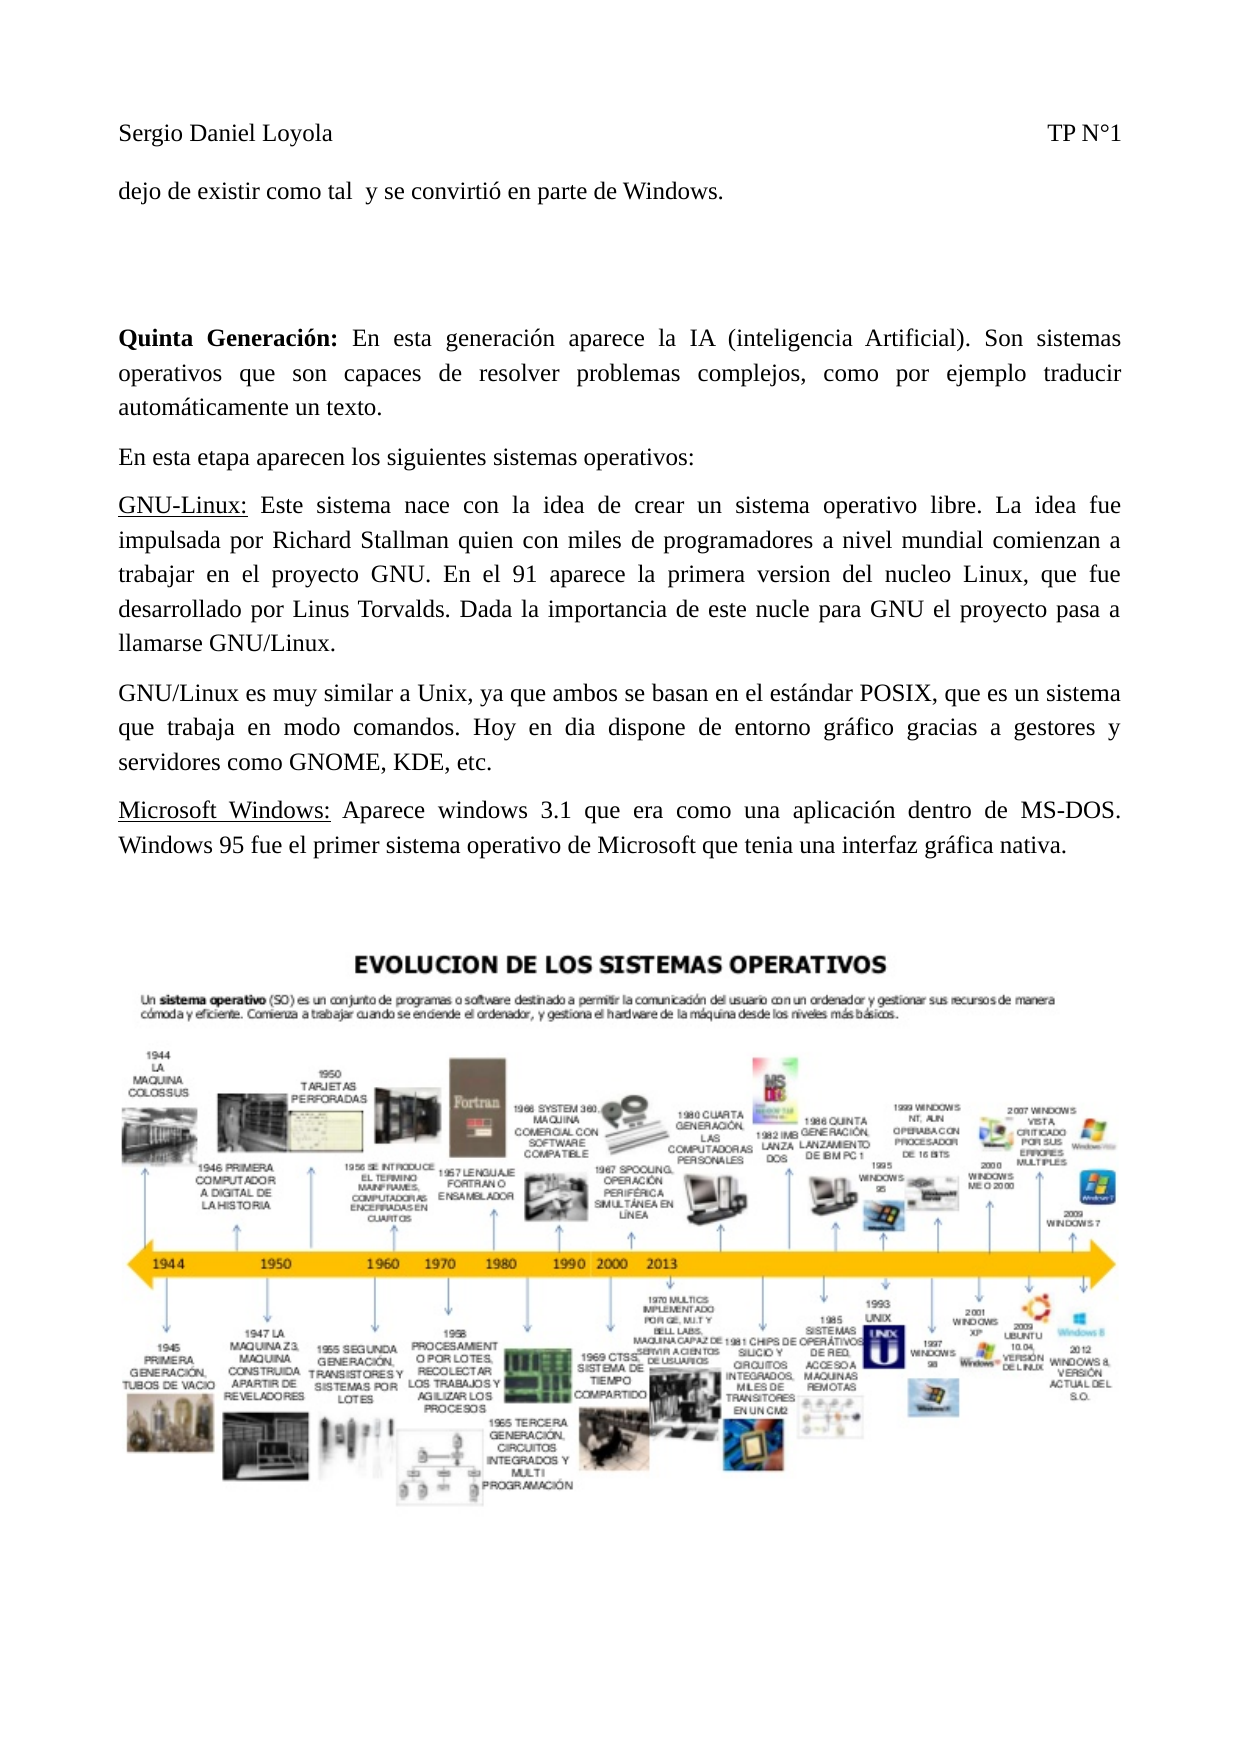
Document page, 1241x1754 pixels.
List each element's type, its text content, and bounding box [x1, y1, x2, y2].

text Quinta Generación: En esta generación aparece la IA (inteligencia Artificial). Son sistemas operativos que son capaces de resolver problemas complejos, como por ejemplo traducir automáticamente un texto. [118, 323, 1122, 421]
text En esta etapa aparecen los siguientes sistemas operativos: [118, 442, 1122, 470]
picture [121, 928, 1119, 1535]
text GNU/Linux es muy similar a Unix, ya que ambos se basan en el estándar POSIX, que es un sistema que trabaja en modo comandos. Hoy en dia dispone de entorno gráfico gracias a gestores y servidores como GNOME, KDE, etc. [118, 678, 1122, 775]
text GNU-Linux: Este sistema nace con la idea de crear un sistema operativo libre. La idea fue impulsada por Richard Stallman quien con miles de programadores a nivel mundial comienzan a trabajar en el proyecto GNU. En el 91 aparece la primera version del nucleo Linux, que fue desarrollado por Linus Torvalds. Dada la importancia de este nucle para GNU el proyecto pasa a llamarse GNU/Linux. [118, 491, 1122, 657]
text Microsoft Windows: Aparece windows 3.1 que era como una aplicación dentro de MS-DOS. Windows 95 fue el primer sistema operativo de Microsoft que tenia una interfaz gráfica nativa. [118, 796, 1122, 859]
text dejo de existir como tal y se convirtió en parte de Windows. [118, 176, 1122, 205]
